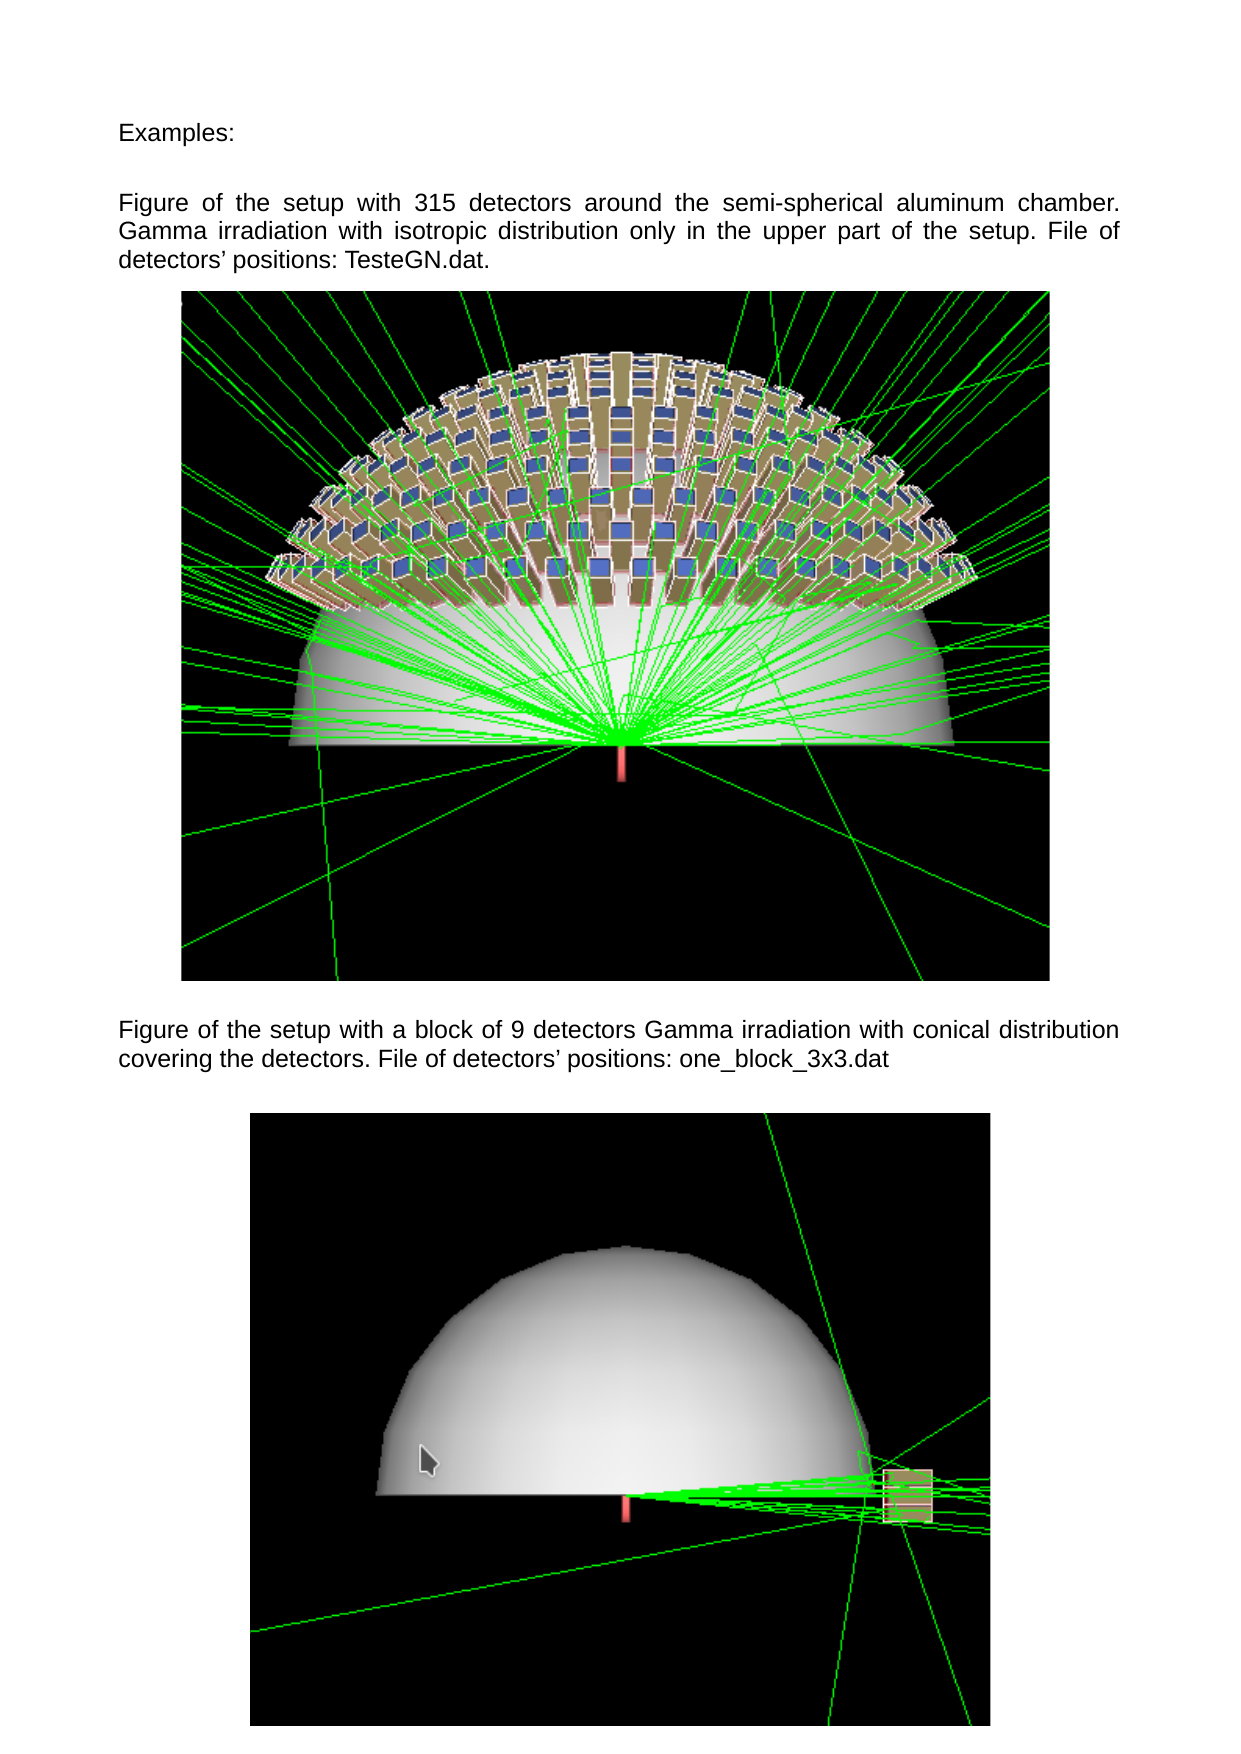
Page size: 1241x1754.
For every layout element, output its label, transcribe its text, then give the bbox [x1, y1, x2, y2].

picture [250, 1113, 991, 1726]
text Examples: [118, 118, 1122, 147]
text Figure of the setup with 315 detectors around the semi-spherical aluminum chamber. Gamma irradiation with isotropic distribution only in the upper part of the setup. File of detectors’ positions: TesteGN.dat. [118, 187, 1122, 274]
text Figure of the setup with a block of 9 detectors Gamma irradiation with conical distribution covering the detectors. File of detectors’ positions: one_block_3x3.dat [118, 1015, 1122, 1073]
picture [181, 291, 1050, 981]
